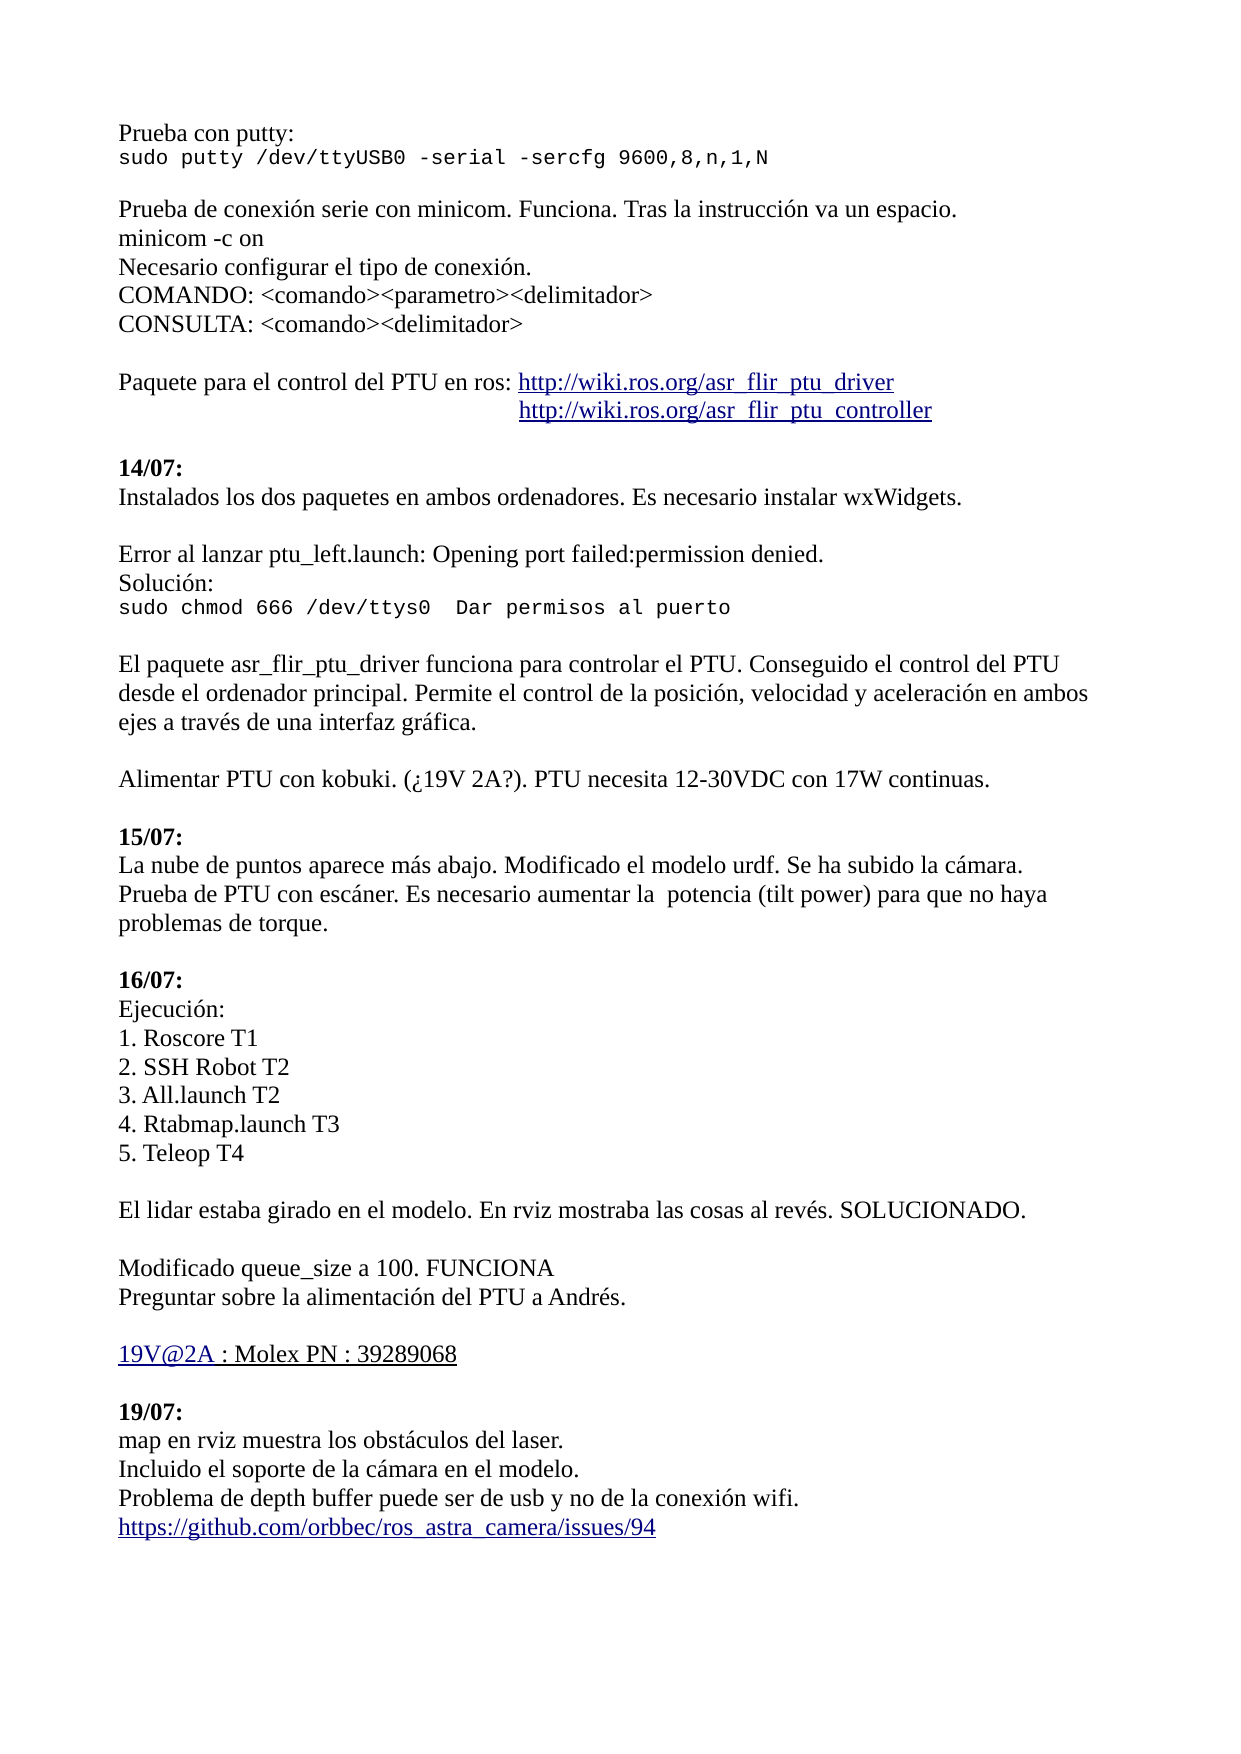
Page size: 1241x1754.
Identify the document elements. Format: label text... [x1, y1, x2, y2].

text 15/07: [118, 822, 1122, 850]
text 19/07: [118, 1397, 1122, 1425]
text Ejecución: [118, 994, 1122, 1023]
text Incluido el soporte de la cámara en el modelo. [118, 1454, 1122, 1483]
text Prueba con putty: [118, 118, 1122, 147]
text 2. SSH Robot T2 [118, 1052, 1122, 1080]
text 19V@2A : Molex PN : 39289068 [118, 1339, 1122, 1368]
text Solución: [118, 568, 1122, 597]
text http://wiki.ros.org/asr_flir_ptu_controller [118, 395, 1122, 424]
text Problema de depth buffer puede ser de usb y no de la conexión wifi. https://github.com/orbbec/ros_astra_camera/issues/94 [118, 1483, 1122, 1540]
text COMANDO: <comando><parametro><delimitador> [118, 280, 1122, 309]
text 1. Roscore T1 [118, 1023, 1122, 1052]
text 4. Rtabmap.launch T3 [118, 1109, 1122, 1138]
text CONSULTA: <comando><delimitador> [118, 309, 1122, 338]
text 14/07: [118, 453, 1122, 482]
text La nube de puntos aparece más abajo. Modificado el modelo urdf. Se ha subido la cámara. [118, 850, 1122, 879]
text 16/07: [118, 965, 1122, 994]
text El lidar estaba girado en el modelo. En rviz mostraba las cosas al revés. SOLUCIONADO. [118, 1195, 1122, 1224]
text sudo putty /dev/ttyUSB0 -serial -sercfg 9600,8,n,1,N [118, 147, 1122, 171]
text Prueba de PTU con escáner. Es necesario aumentar la potencia (tilt power) para que no haya problemas de torque. [118, 879, 1122, 937]
text minicom -c on [118, 223, 1122, 252]
text map en rviz muestra los obstáculos del laser. [118, 1425, 1122, 1454]
text Paquete para el control del PTU en ros: http://wiki.ros.org/asr_flir_ptu_driver [118, 367, 1122, 395]
text sudo chmod 666 /dev/ttys0 Dar permisos al puerto [118, 597, 1122, 620]
text Instalados los dos paquetes en ambos ordenadores. Es necesario instalar wxWidgets. [118, 482, 1122, 510]
text Error al lanzar ptu_left.launch: Opening port failed:permission denied. [118, 539, 1122, 568]
text 3. All.launch T2 [118, 1080, 1122, 1109]
text El paquete asr_flir_ptu_driver funciona para controlar el PTU. Conseguido el control del PTU desde el ordenador principal. Permite el control de la posición, velocidad y aceleración en ambos ejes a través de una interfaz gráfica. [118, 649, 1122, 735]
text Modificado queue_size a 100. FUNCIONA [118, 1253, 1122, 1282]
text Preguntar sobre la alimentación del PTU a Andrés. [118, 1282, 1122, 1310]
text Necesario configurar el tipo de conexión. [118, 252, 1122, 280]
text 5. Teleop T4 [118, 1138, 1122, 1167]
text Prueba de conexión serie con minicom. Funciona. Tras la instrucción va un espacio. [118, 194, 1122, 223]
text Alimentar PTU con kobuki. (¿19V 2A?). PTU necesita 12-30VDC con 17W continuas. [118, 764, 1122, 793]
